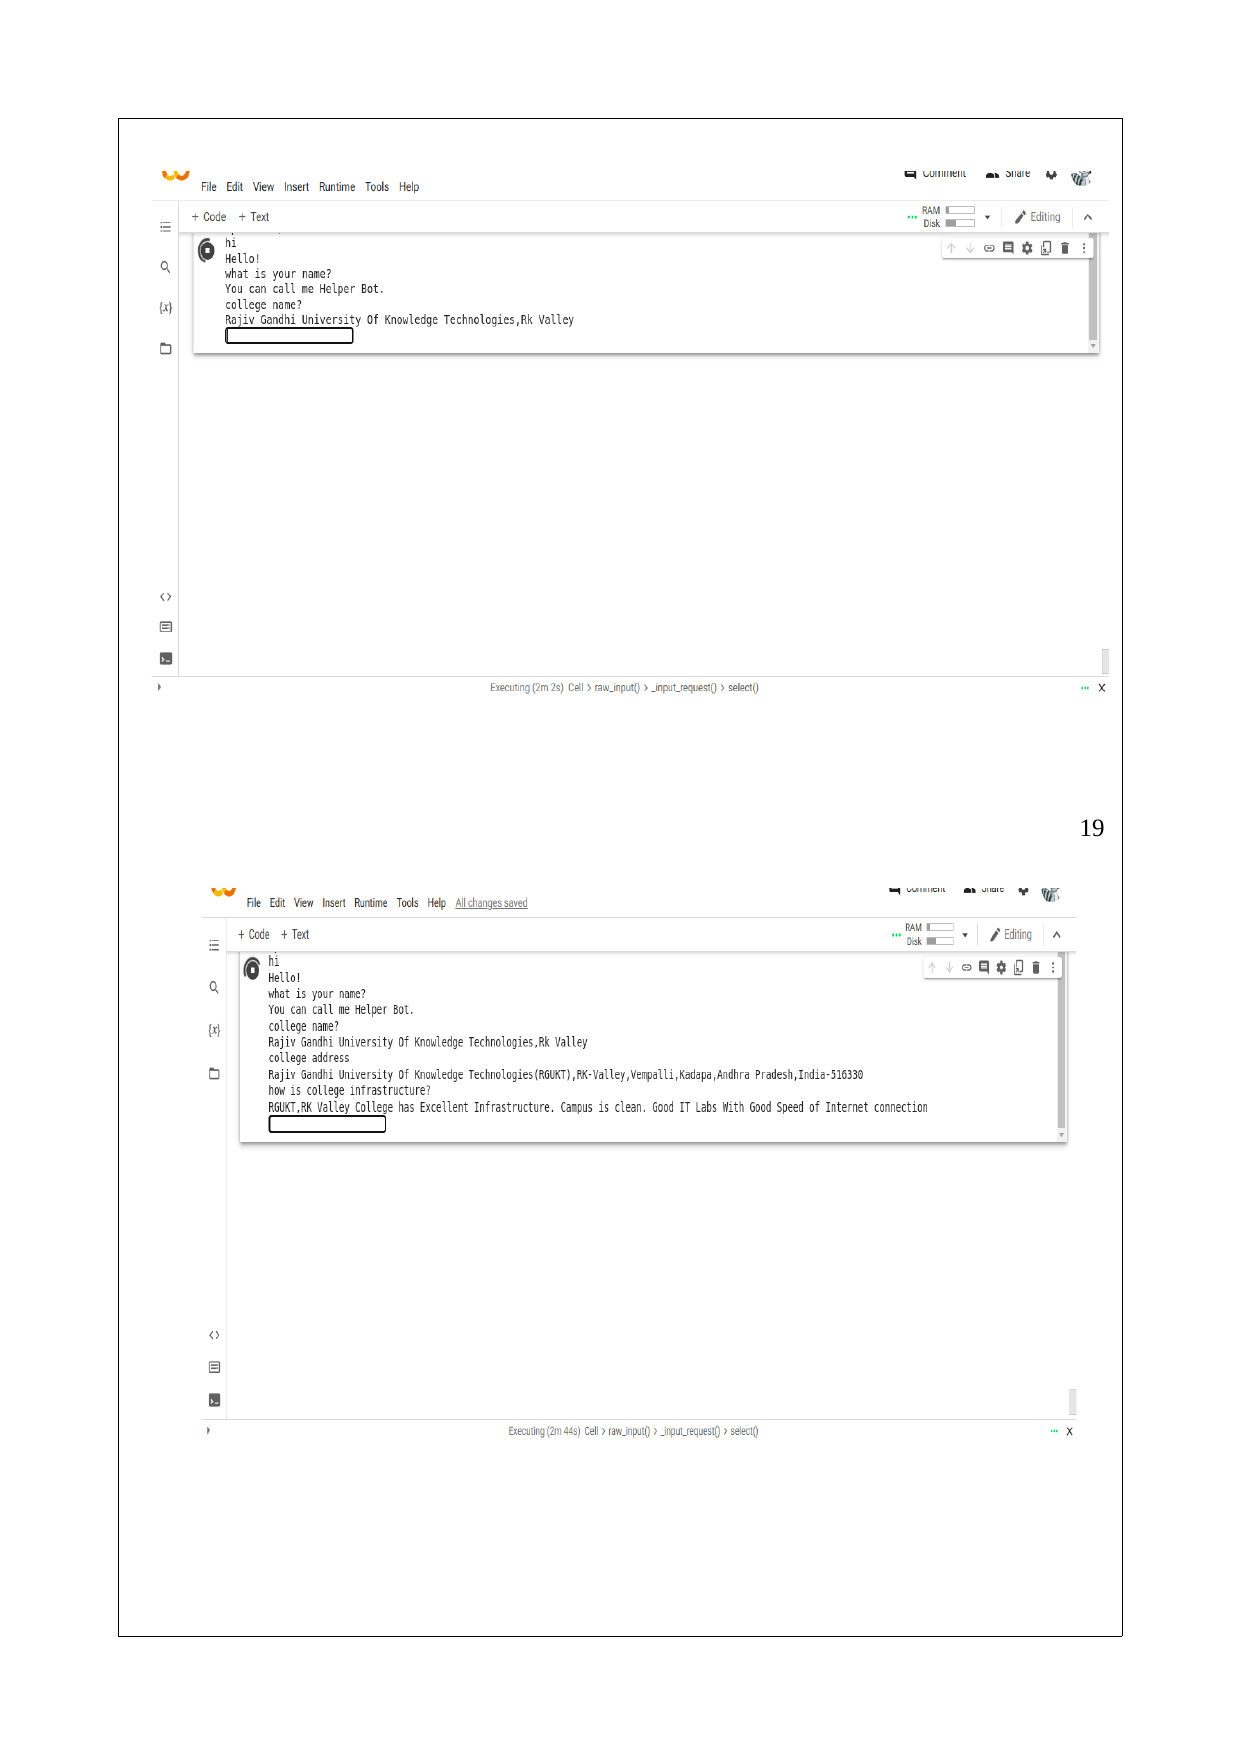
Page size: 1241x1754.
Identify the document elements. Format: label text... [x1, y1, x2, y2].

text 19 [136, 812, 1104, 842]
picture [201, 888, 1077, 1442]
picture [151, 171, 1110, 698]
